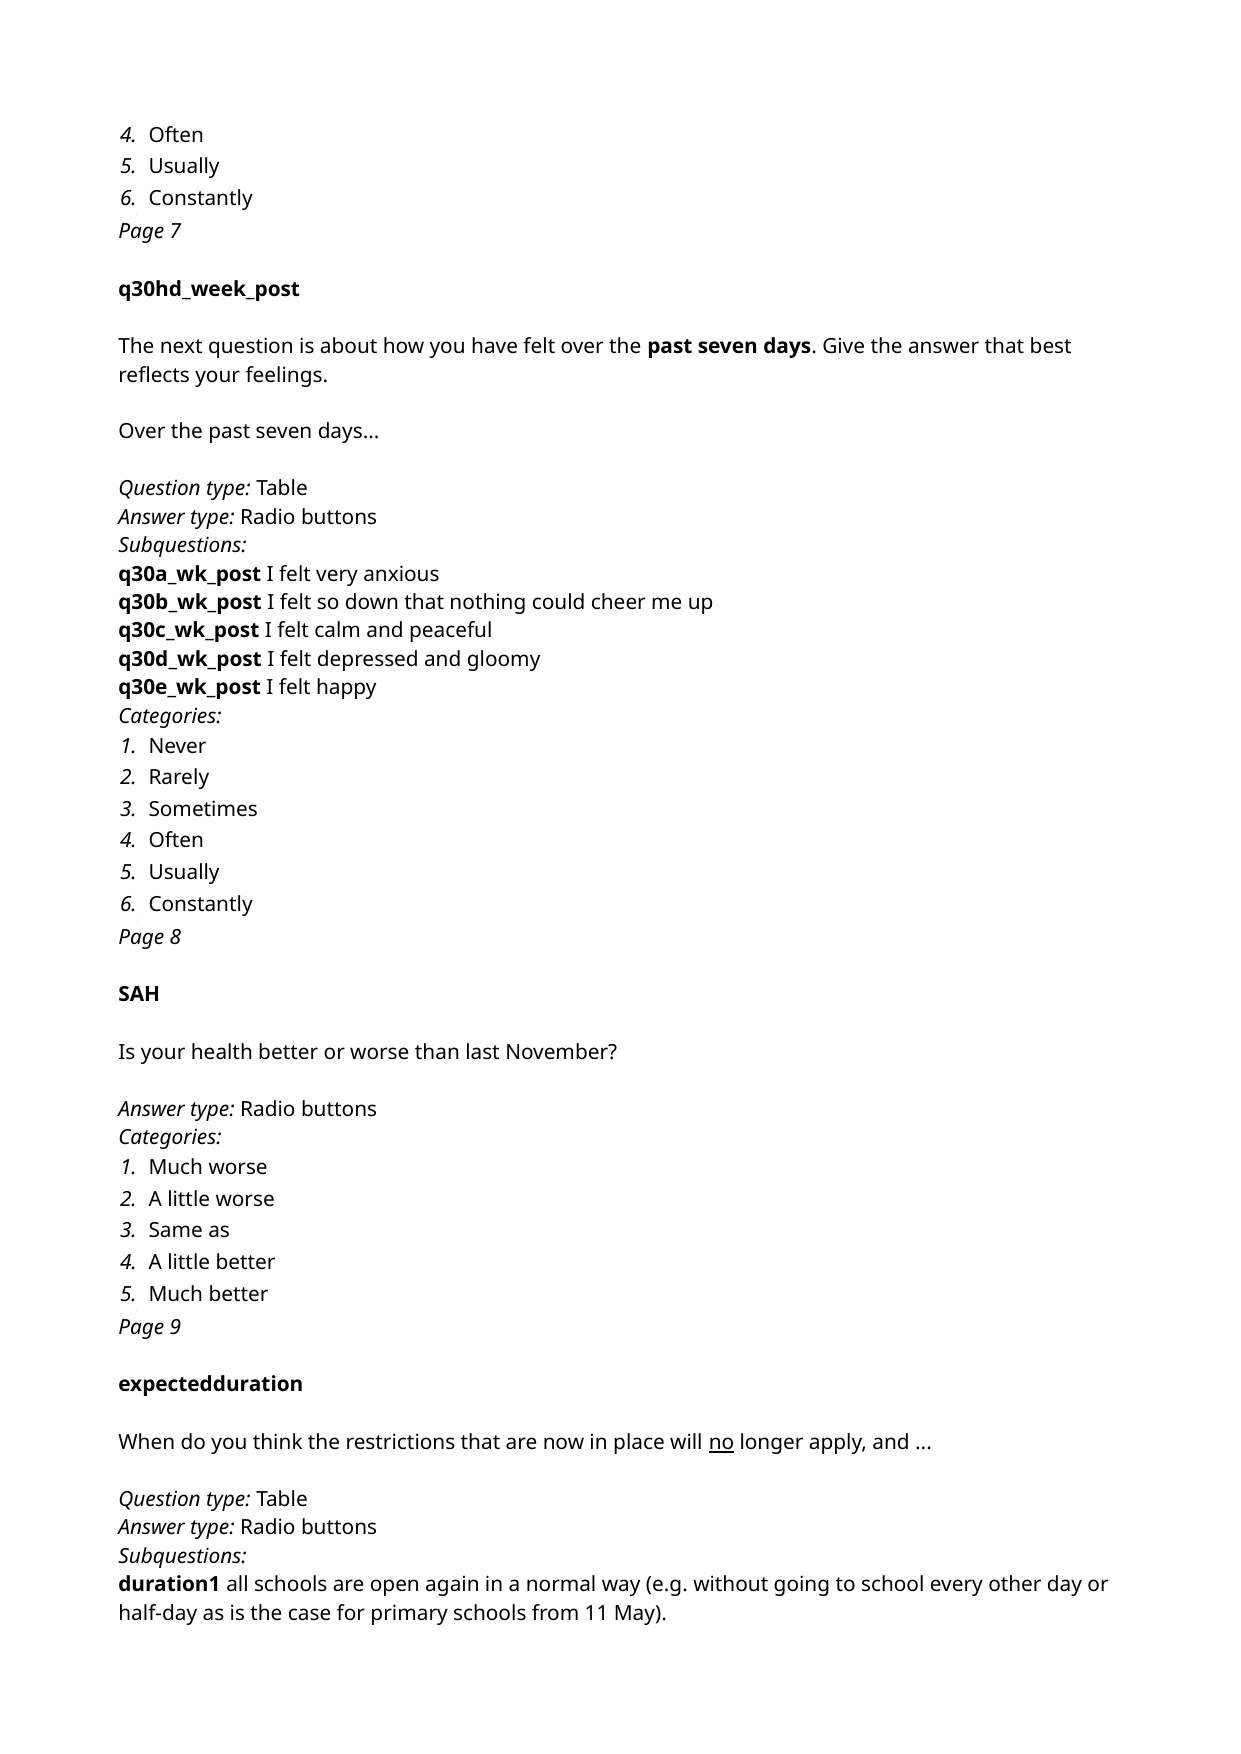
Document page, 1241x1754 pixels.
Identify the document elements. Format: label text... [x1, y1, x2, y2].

table_cell 5. [118, 1277, 147, 1309]
text Page 8 [118, 922, 1122, 950]
table_cell Same as [147, 1214, 356, 1246]
table_cell 6. [118, 887, 147, 919]
table_cell 3. [118, 1214, 147, 1246]
table_cell 4. [118, 824, 147, 856]
text Question type: Table [118, 473, 1122, 502]
text Page 7 [118, 216, 1122, 244]
table_cell 4. [118, 1246, 147, 1277]
text Answer type: Radio buttons [118, 502, 1122, 530]
table_cell 2. [118, 761, 147, 792]
text Categories: [118, 701, 1122, 729]
subtitle SAH [118, 979, 1122, 1008]
table_header Never [147, 729, 285, 761]
table_cell Often [147, 824, 285, 856]
text Categories: [118, 1122, 1122, 1151]
table_cell 4. [118, 118, 147, 150]
table_header 1. [118, 1151, 147, 1182]
table_header Much worse [147, 1151, 356, 1182]
table_cell Usually [147, 856, 285, 887]
subtitle q30hd_week_post [118, 274, 1122, 302]
text Question type: Table [118, 1484, 1122, 1512]
table_cell 3. [118, 793, 147, 824]
table_cell Sometimes [147, 793, 285, 824]
table_cell 2. [118, 1183, 147, 1214]
text Page 9 [118, 1312, 1122, 1340]
text Subquestions: duration1 all schools are open again in a normal way (e.g. without going to school every other day or half-day as is the case for primary schools from 11 May). [118, 1541, 1122, 1626]
text The next question is about how you have felt over the past seven days. Give the answer that best reflects your feelings. Over the past seven days... [118, 331, 1122, 445]
text When do you think the restrictions that are now in place will no longer apply, and ... [118, 1427, 1122, 1456]
table_cell 6. [118, 181, 147, 213]
table_cell Rarely [147, 761, 285, 792]
table_cell Usually [147, 150, 285, 181]
subtitle expectedduration [118, 1369, 1122, 1398]
table_cell 5. [118, 150, 147, 181]
table_cell Often [147, 118, 285, 150]
table_cell Much better [147, 1277, 356, 1309]
table_header 1. [118, 729, 147, 761]
text Answer type: Radio buttons [118, 1512, 1122, 1541]
table_cell Constantly [147, 181, 285, 213]
table_cell A little worse [147, 1183, 356, 1214]
table_cell 5. [118, 856, 147, 887]
text Is your health better or worse than last November? [118, 1037, 1122, 1066]
text Subquestions: q30a_wk_post I felt very anxious q30b_wk_post I felt so down that nothing could cheer me up q30c_wk_post I felt calm and peaceful q30d_wk_post I felt depressed and gloomy q30e_wk_post I felt happy [118, 530, 1122, 701]
table_cell Constantly [147, 887, 285, 919]
text Answer type: Radio buttons [118, 1094, 1122, 1122]
table_cell A little better [147, 1246, 356, 1277]
